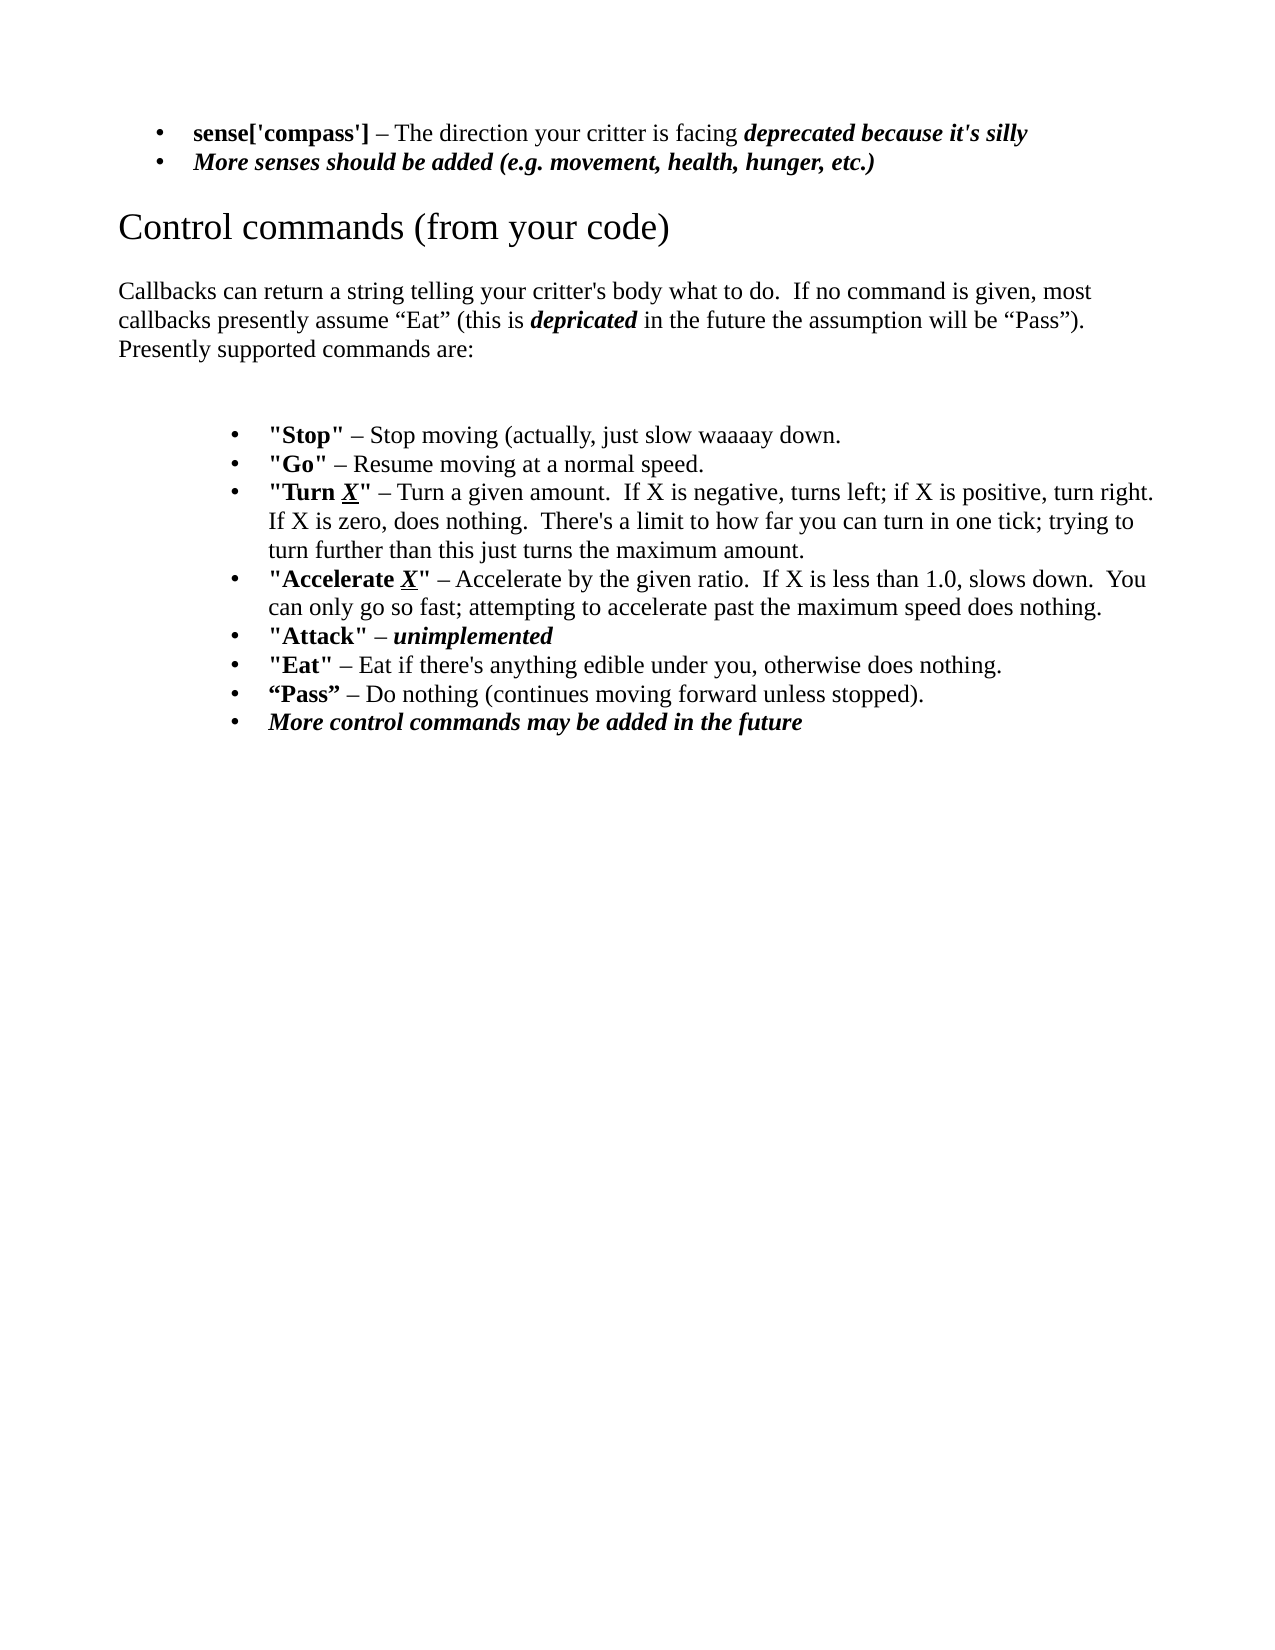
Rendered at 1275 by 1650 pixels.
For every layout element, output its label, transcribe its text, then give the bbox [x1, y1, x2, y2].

list More senses should be added (e.g. movement, health, hunger, etc.) [156, 147, 1157, 176]
list "Attack" – unimplemented [231, 621, 1157, 650]
list "Go" – Resume moving at a normal speed. [231, 449, 1157, 477]
text Control commands (from your code) [118, 204, 1157, 247]
list "Accelerate X" – Accelerate by the given ratio. If X is less than 1.0, slows down. You can only go so fast; attempting to accelerate past the maximum speed does nothing. [231, 564, 1157, 621]
list "Turn X" – Turn a given amount. If X is negative, turns left; if X is positive, turn right. If X is zero, does nothing. There's a limit to how far you can turn in one tick; trying to turn further than this just turns the maximum amount. [231, 477, 1157, 564]
list “Pass” – Do nothing (continues moving forward unless stopped). [231, 679, 1157, 707]
text Callbacks can return a string telling your critter's body what to do. If no command is given, most callbacks presently assume “Eat” (this is depricated in the future the assumption will be “Pass”). Presently supported commands are: [118, 276, 1157, 362]
list "Eat" – Eat if there's anything edible under you, otherwise does nothing. [231, 650, 1157, 679]
list sense['compass'] – The direction your critter is facing deprecated because it's silly [156, 118, 1157, 147]
list "Stop" – Stop moving (actually, just slow waaaay down. [231, 420, 1157, 449]
list More control commands may be added in the future [231, 707, 1157, 736]
